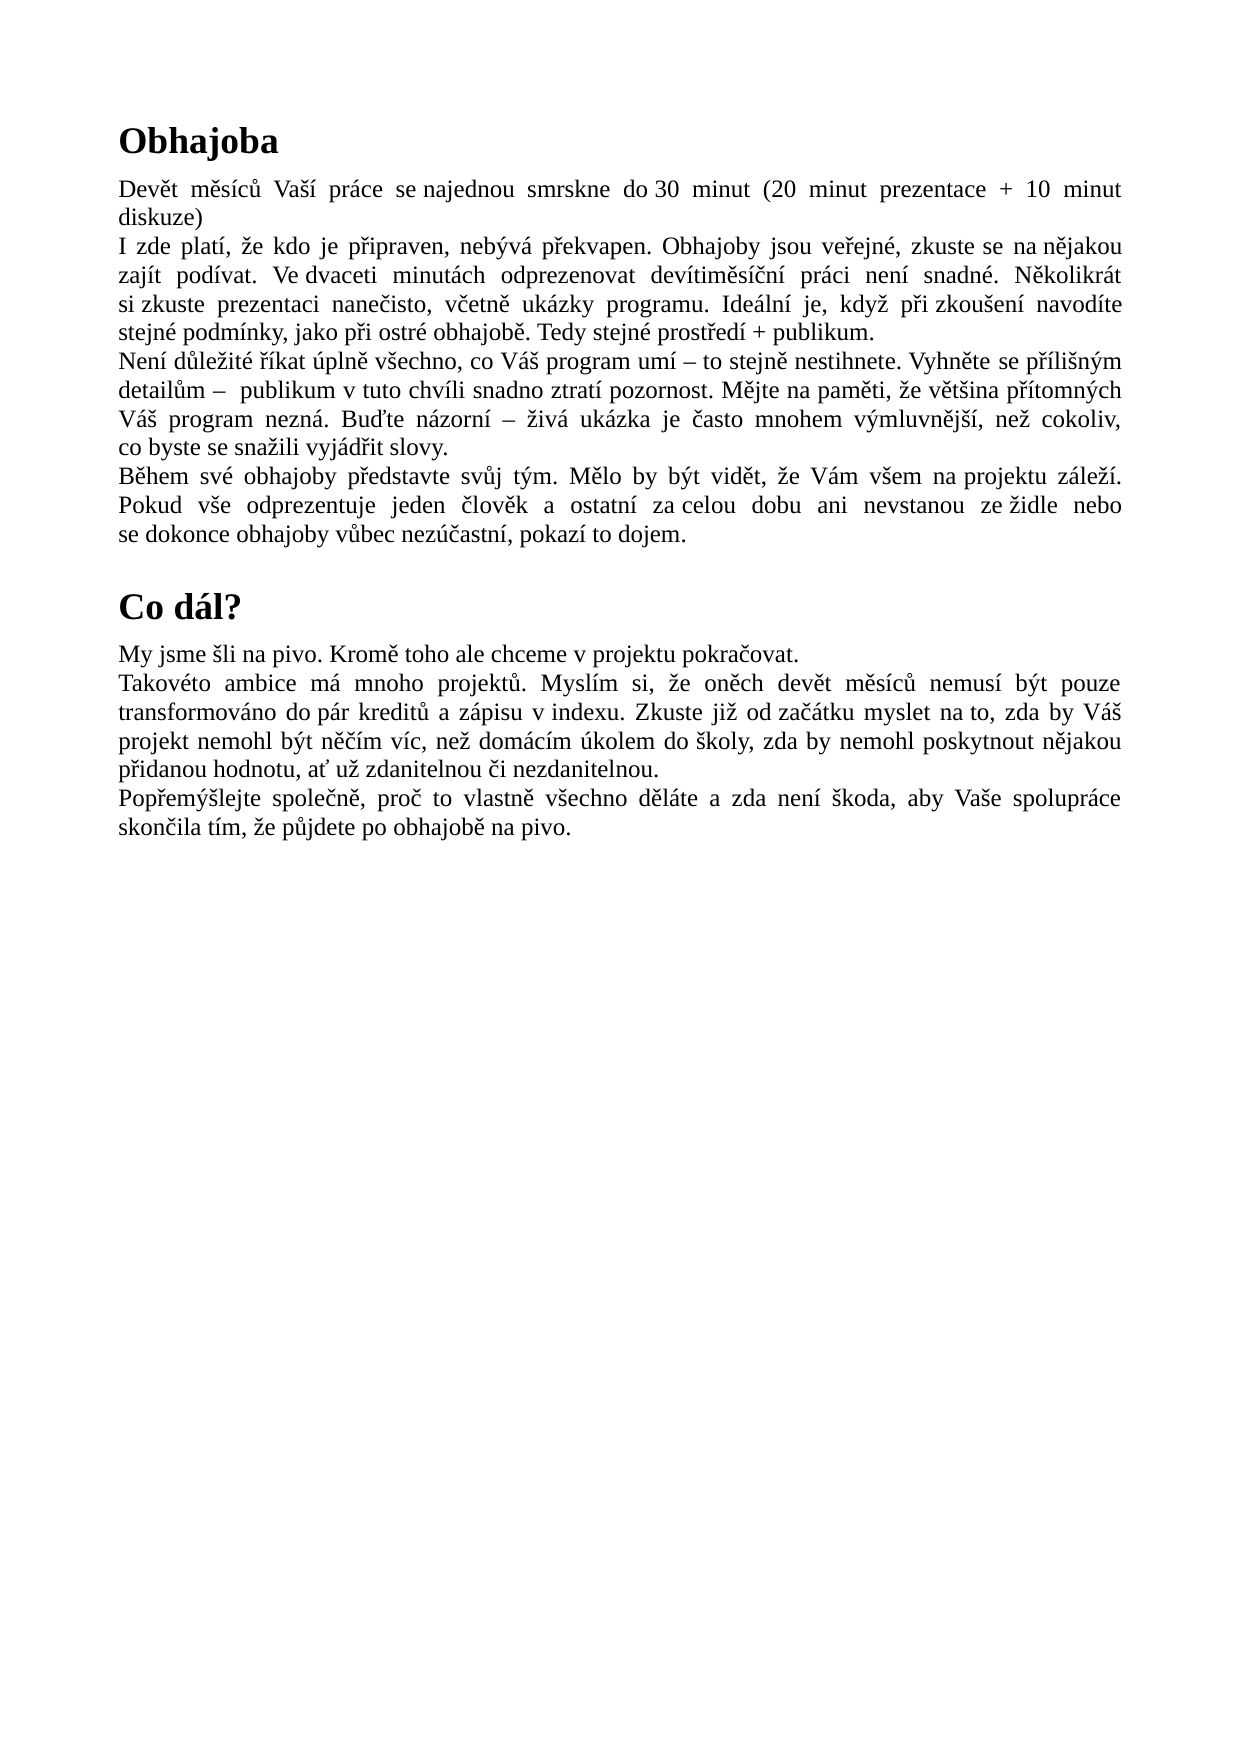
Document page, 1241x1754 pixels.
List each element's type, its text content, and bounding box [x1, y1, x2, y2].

text Takovéto ambice má mnoho projektů. Myslím si, že oněch devět měsíců nemusí být pouze transformováno do pár kreditů a zápisu v indexu. Zkuste již od začátku myslet na to, zda by Váš projekt nemohl být něčím víc, než domácím úkolem do školy, zda by nemohl poskytnout nějakou přidanou hodnotu, ať už zdanitelnou či nezdanitelnou. [118, 668, 1122, 783]
text Není důležité říkat úplně všechno, co Váš program umí – to stejně nestihnete. Vyhněte se přílišným detailům – publikum v tuto chvíli snadno ztratí pozornost. Mějte na paměti, že většina přítomných Váš program nezná. Buďte názorní – živá ukázka je často mnohem výmluvnější, než cokoliv, co byste se snažili vyjádřit slovy. [118, 346, 1122, 461]
text Během své obhajoby představte svůj tým. Mělo by být vidět, že Vám všem na projektu záleží. Pokud vše odprezentuje jeden člověk a ostatní za celou dobu ani nevstanou ze židle nebo se dokonce obhajoby vůbec nezúčastní, pokazí to dojem. [118, 461, 1122, 547]
subtitle Co dál? [118, 584, 1122, 627]
text Devět měsíců Vaší práce se najednou smrskne do 30 minut (20 minut prezentace + 10 minut diskuze) [118, 174, 1122, 231]
subtitle Obhajoba [118, 118, 1122, 161]
text I zde platí, že kdo je připraven, nebývá překvapen. Obhajoby jsou veřejné, zkuste se na nějakou zajít podívat. Ve dvaceti minutách odprezenovat devítiměsíční práci není snadné. Několikrát si zkuste prezentaci nanečisto, včetně ukázky programu. Ideální je, když při zkoušení navodíte stejné podmínky, jako při ostré obhajobě. Tedy stejné prostředí + publikum. [118, 231, 1122, 346]
text My jsme šli na pivo. Kromě toho ale chceme v projektu pokračovat. [118, 639, 1122, 668]
text Popřemýšlejte společně, proč to vlastně všechno děláte a zda není škoda, aby Vaše spolupráce skončila tím, že půjdete po obhajobě na pivo. [118, 783, 1122, 841]
